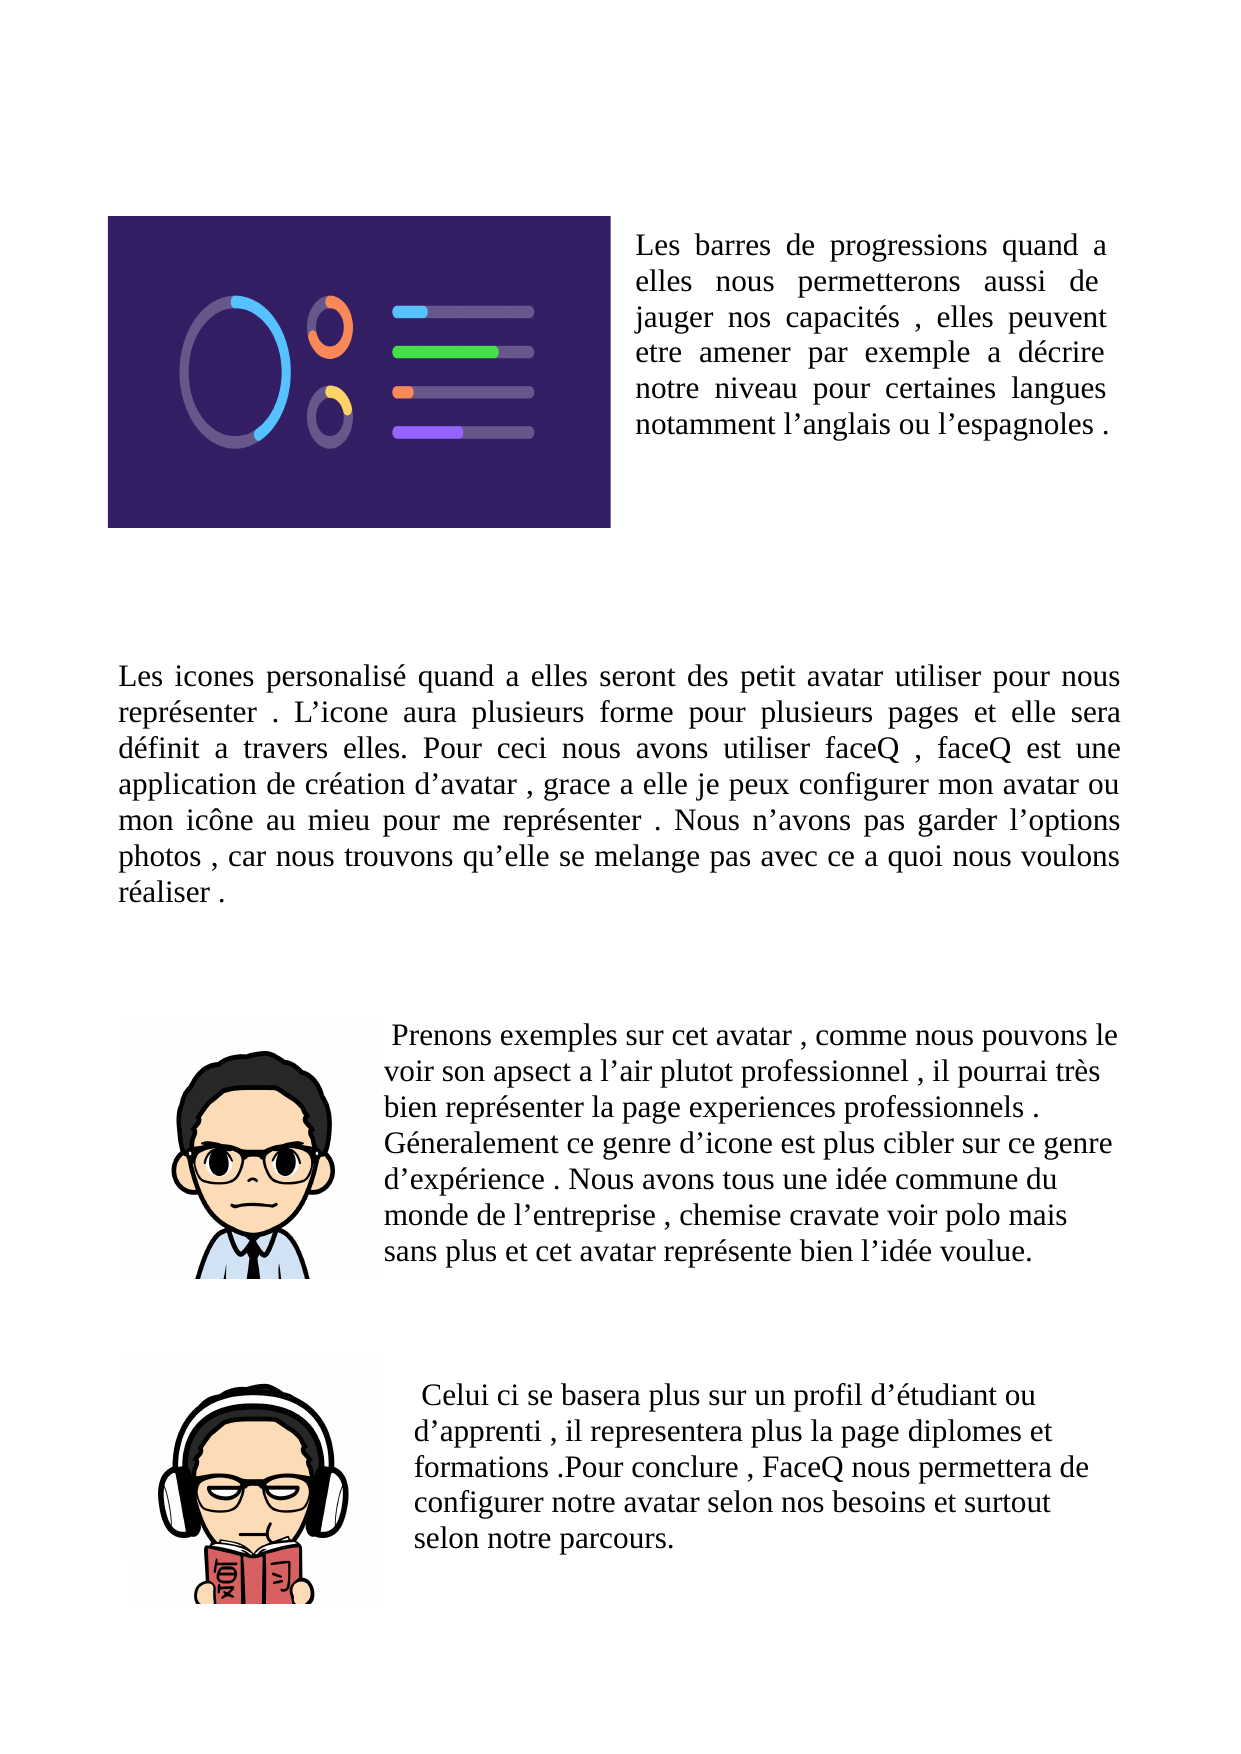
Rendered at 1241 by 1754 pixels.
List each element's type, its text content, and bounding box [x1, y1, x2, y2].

picture [127, 1352, 379, 1604]
picture [107, 216, 611, 528]
picture [122, 1018, 384, 1279]
text Celui ci se basera plus sur un profil d’étudiant ou d’apprenti , il representera plus la page diplomes et formations .Pour conclure , FaceQ nous permettera de configurer notre avatar selon nos besoins et surtout selon notre parcours. [379, 1376, 1122, 1556]
text Prenons exemples sur cet avatar , comme nous pouvons le voir son apsect a l’air plutot professionnel , il pourrai très bien représenter la page experiences professionnels . Géneralement ce genre d’icone est plus cibler sur ce genre d’expérience . Nous avons tous une idée commune du monde de l’entreprise , chemise cravate voir polo mais sans plus et cet avatar représente bien l’idée voulue. [118, 1017, 1122, 1268]
text Les icones personalisé quand a elles seront des petit avatar utiliser pour nous représenter . L’icone aura plusieurs forme pour plusieurs pages et elle sera définit a travers elles. Pour ceci nous avons utiliser faceQ , faceQ est une application de création d’avatar , grace a elle je peux configurer mon avatar ou mon icône au mieu pour me représenter . Nous n’avons pas garder l’options photos , car nous trouvons qu’elle se melange pas avec ce a quoi nous voulons réaliser . [118, 657, 1122, 909]
text Les barres de progressions quand a elles nous permetterons aussi de jauger nos capacités , elles peuvent etre amener par exemple a décrire notre niveau pour certaines langues notamment l’anglais ou l’espagnoles . [611, 226, 1122, 442]
